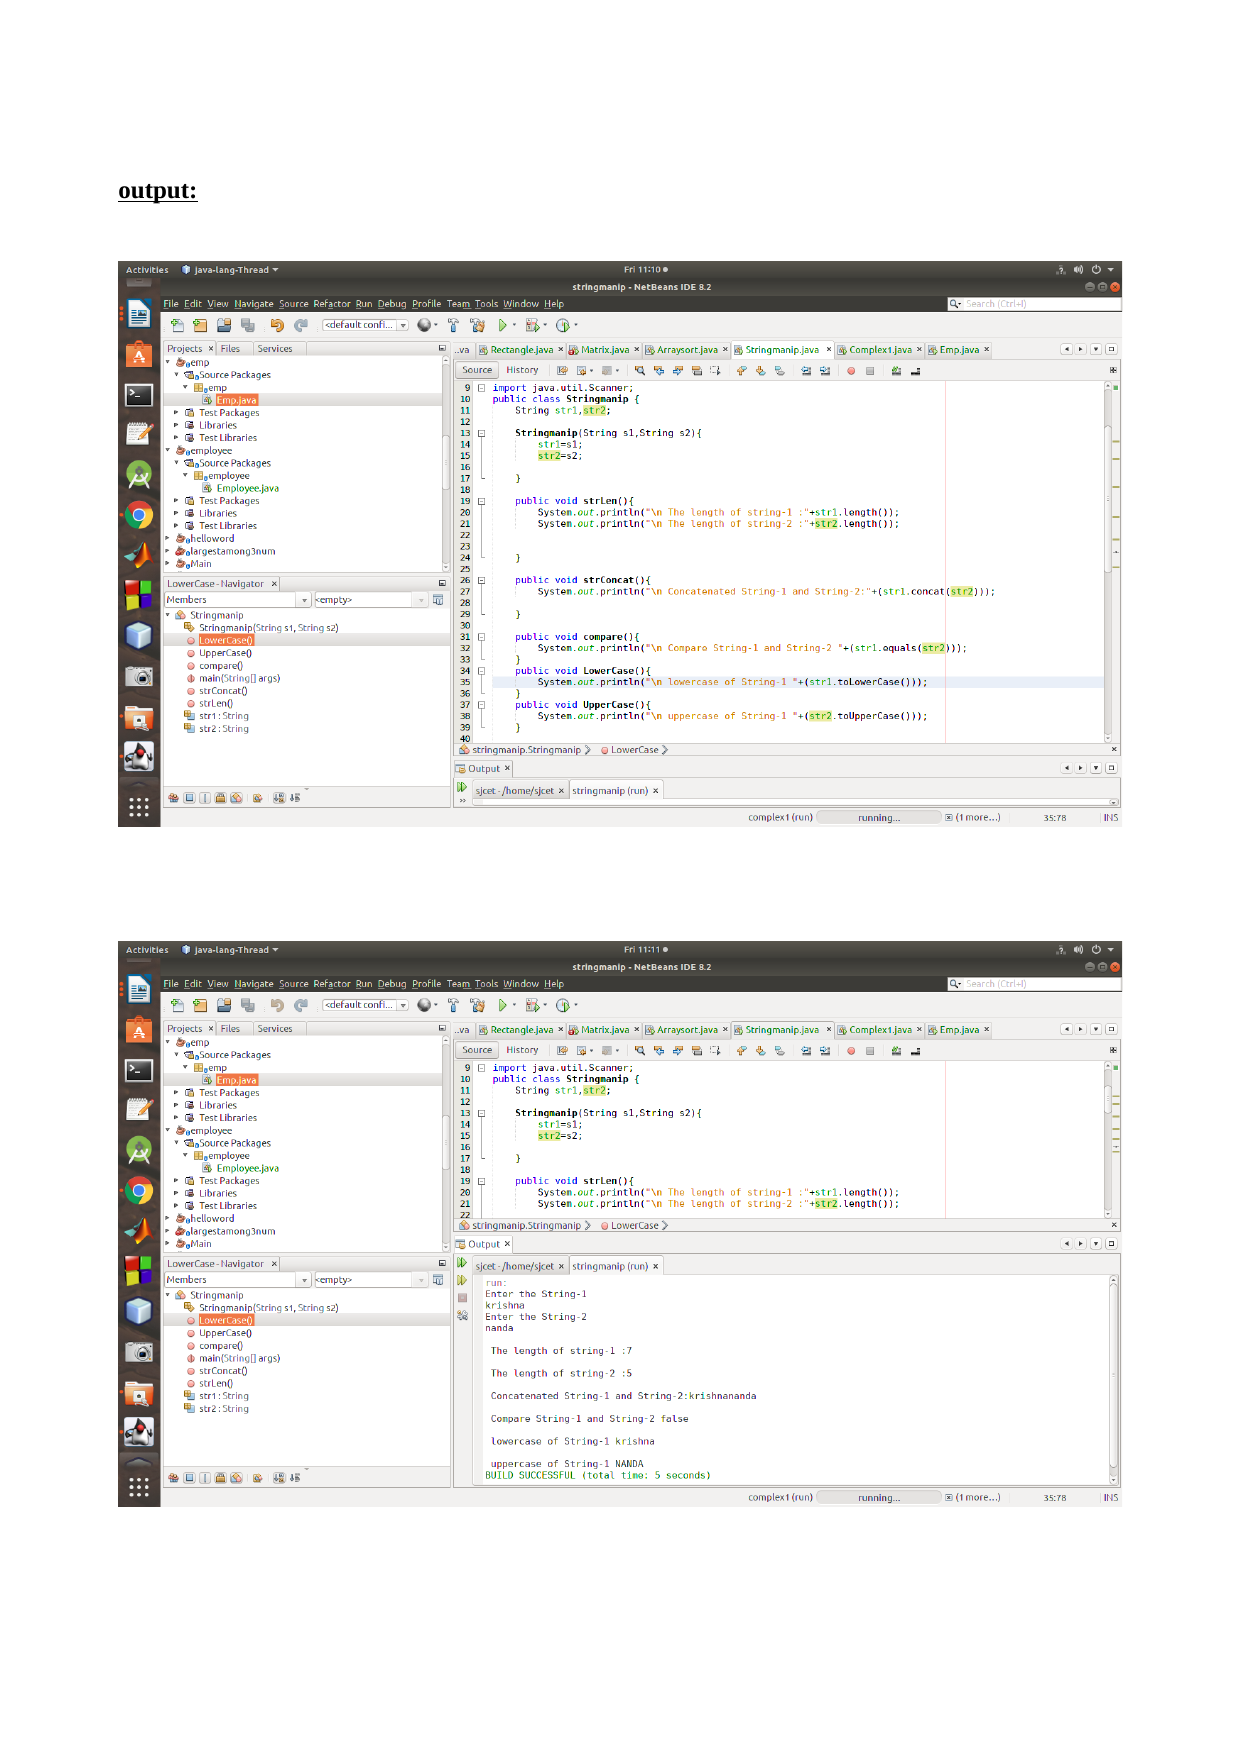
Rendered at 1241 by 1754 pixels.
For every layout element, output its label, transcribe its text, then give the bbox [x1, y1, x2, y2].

picture [118, 941, 1123, 1507]
picture [118, 261, 1123, 827]
text output: [118, 176, 1122, 204]
